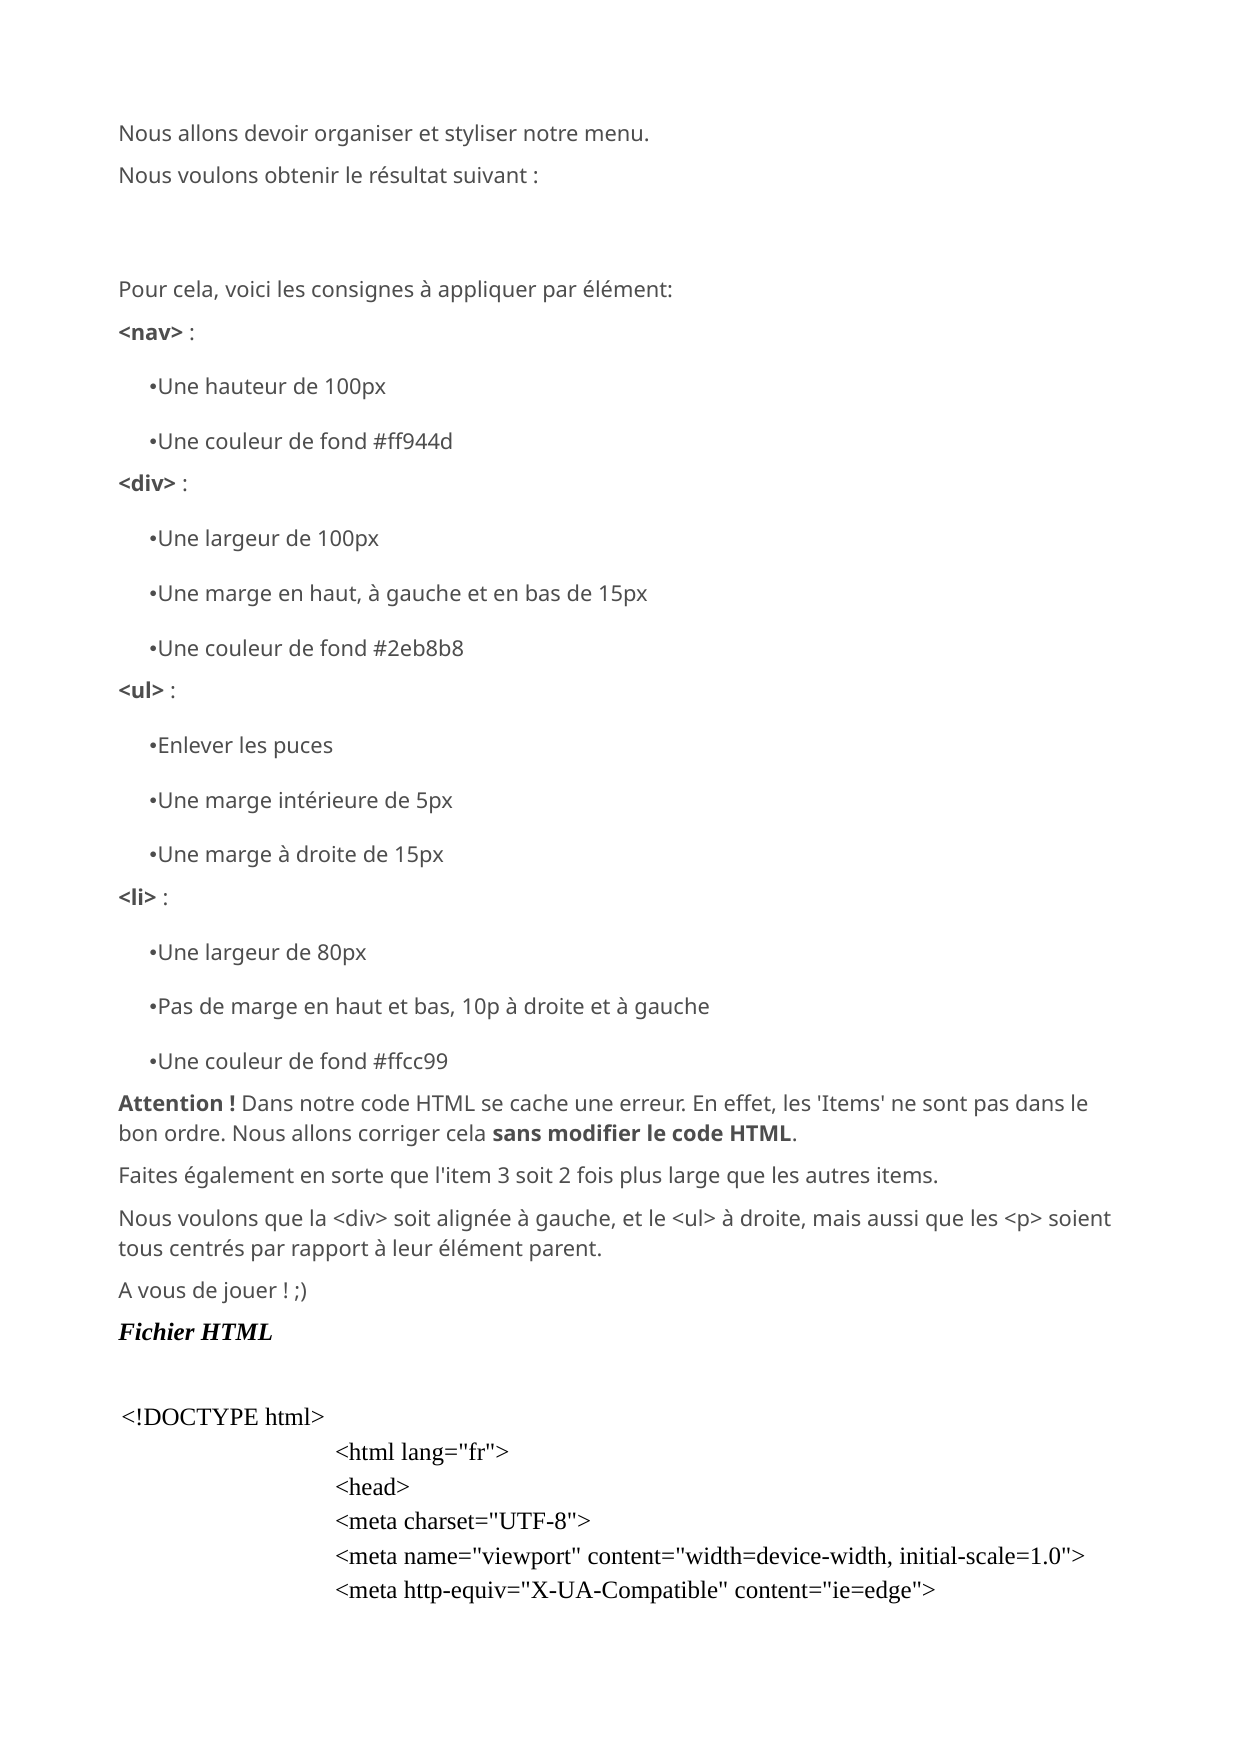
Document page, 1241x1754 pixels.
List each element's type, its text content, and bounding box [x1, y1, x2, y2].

table_cell [118, 1503, 332, 1538]
table_cell <meta charset="UTF-8"> [332, 1503, 1089, 1538]
table_cell <meta http-equiv="X-UA-Compatible" content="ie=edge"> [332, 1573, 1089, 1607]
table_cell [118, 1434, 332, 1469]
list Une hauteur de 100px [149, 371, 1122, 401]
text Nous voulons obtenir le résultat suivant : [118, 160, 1122, 190]
text <ul> : [118, 675, 1122, 705]
text Attention ! Dans notre code HTML se cache une erreur. En effet, les 'Items' ne sont pas dans le bon ordre. Nous allons corriger cela sans modifier le code HTML. [118, 1088, 1122, 1148]
table_cell [118, 1573, 332, 1607]
table_cell [118, 1538, 332, 1572]
text Nous voulons que la <div> soit alignée à gauche, et le <ul> à droite, mais aussi que les <p> soient tous centrés par rapport à leur élément parent. [118, 1203, 1122, 1262]
text Nous allons devoir organiser et styliser notre menu. [118, 118, 1122, 148]
list Une marge intérieure de 5px [149, 784, 1122, 814]
list Une largeur de 80px [149, 936, 1122, 966]
list Une largeur de 100px [149, 523, 1122, 553]
text <div> : [118, 468, 1122, 498]
text A vous de jouer ! ;) [118, 1275, 1122, 1304]
text Faites également en sorte que l'item 3 soit 2 fois plus large que les autres items. [118, 1160, 1122, 1190]
list Pas de marge en haut et bas, 10p à droite et à gauche [149, 991, 1122, 1021]
text <li> : [118, 882, 1122, 911]
list Enlever les puces [149, 730, 1122, 759]
table_cell <meta name="viewport" content="width=device-width, initial-scale=1.0"> [332, 1538, 1089, 1572]
list Une couleur de fond #ffcc99 [149, 1046, 1122, 1076]
table_cell <html lang="fr"> [332, 1434, 1089, 1469]
text <nav> : [118, 316, 1122, 346]
table_header <!DOCTYPE html> [118, 1400, 332, 1434]
list Une marge en haut, à gauche et en bas de 15px [149, 578, 1122, 608]
table_cell [118, 1469, 332, 1503]
text Pour cela, voici les consignes à appliquer par élément: [118, 274, 1122, 304]
table_cell <head> [332, 1469, 1089, 1503]
text Fichier HTML [118, 1317, 1122, 1346]
table_header [332, 1400, 1089, 1434]
list Une marge à droite de 15px [149, 839, 1122, 869]
list Une couleur de fond #ff944d [149, 426, 1122, 456]
list Une couleur de fond #2eb8b8 [149, 633, 1122, 662]
